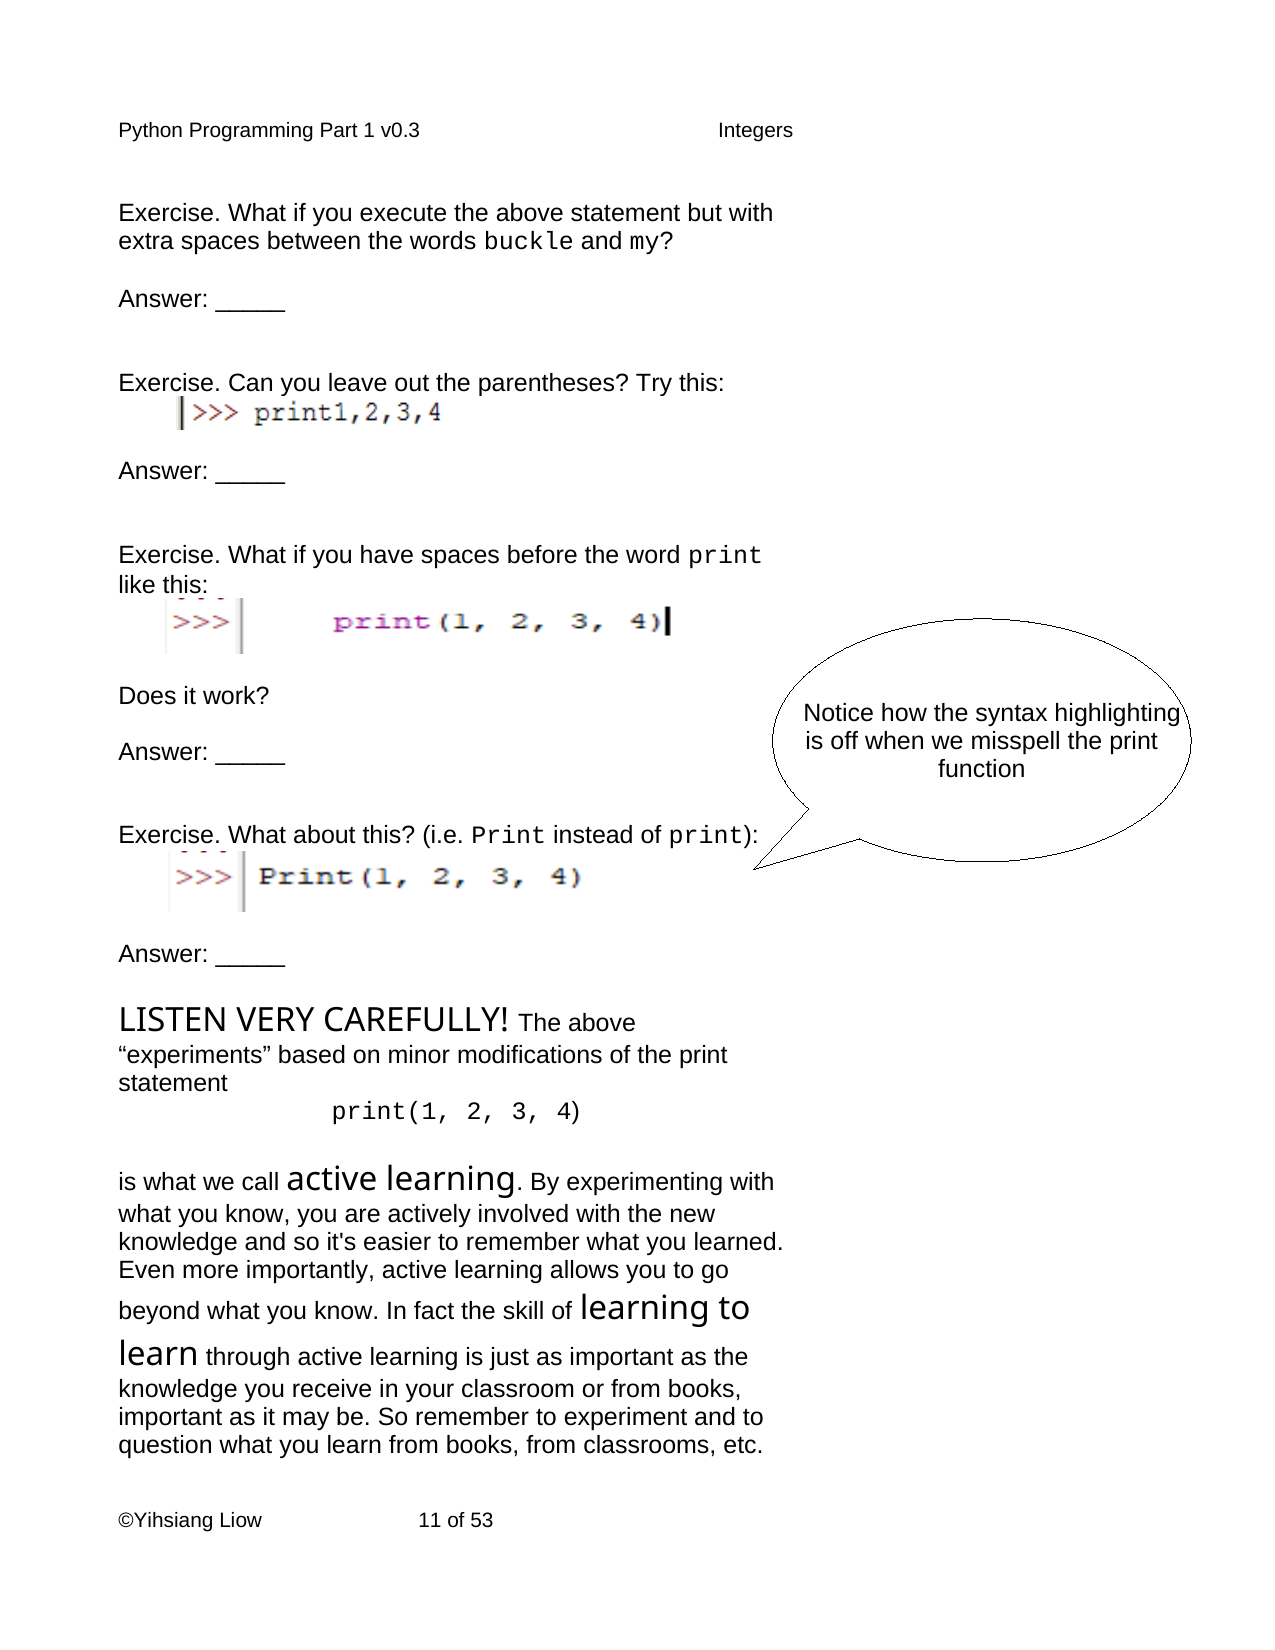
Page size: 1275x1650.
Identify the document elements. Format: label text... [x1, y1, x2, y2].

text Answer: _____ [118, 737, 776, 765]
text Exercise. What about this? (i.e. Print instead of print): [118, 821, 793, 851]
text Answer: _____ [118, 457, 793, 485]
text LISTEN VERY CAREFULLY! The above “experiments” based on minor modifications of the print statement [118, 996, 793, 1097]
text print(1, 2, 3, 4) [118, 1097, 793, 1127]
text Exercise. What if you execute the above statement but with extra spaces between the words buckle and my? [118, 199, 793, 257]
text Exercise. Can you leave out the parentheses? Try this: [118, 368, 793, 396]
text Does it work? [118, 681, 793, 709]
text is what we call active learning. By experimenting with what you know, you are actively involved with the new knowledge and so it's easier to remember what you learned. Even more importantly, active learning allows you to go beyond what you know. In fact the skill of learning to learn through active learning is just as important as the knowledge you receive in your classroom or from books, important as it may be. So remember to experiment and to question what you learn from books, from classrooms, etc. [118, 1155, 793, 1459]
picture [168, 851, 743, 912]
picture [165, 598, 747, 654]
text Exercise. What if you have spaces before the word print like this: [118, 541, 793, 599]
text Answer: _____ [118, 285, 793, 313]
text Answer: _____ [118, 940, 793, 968]
